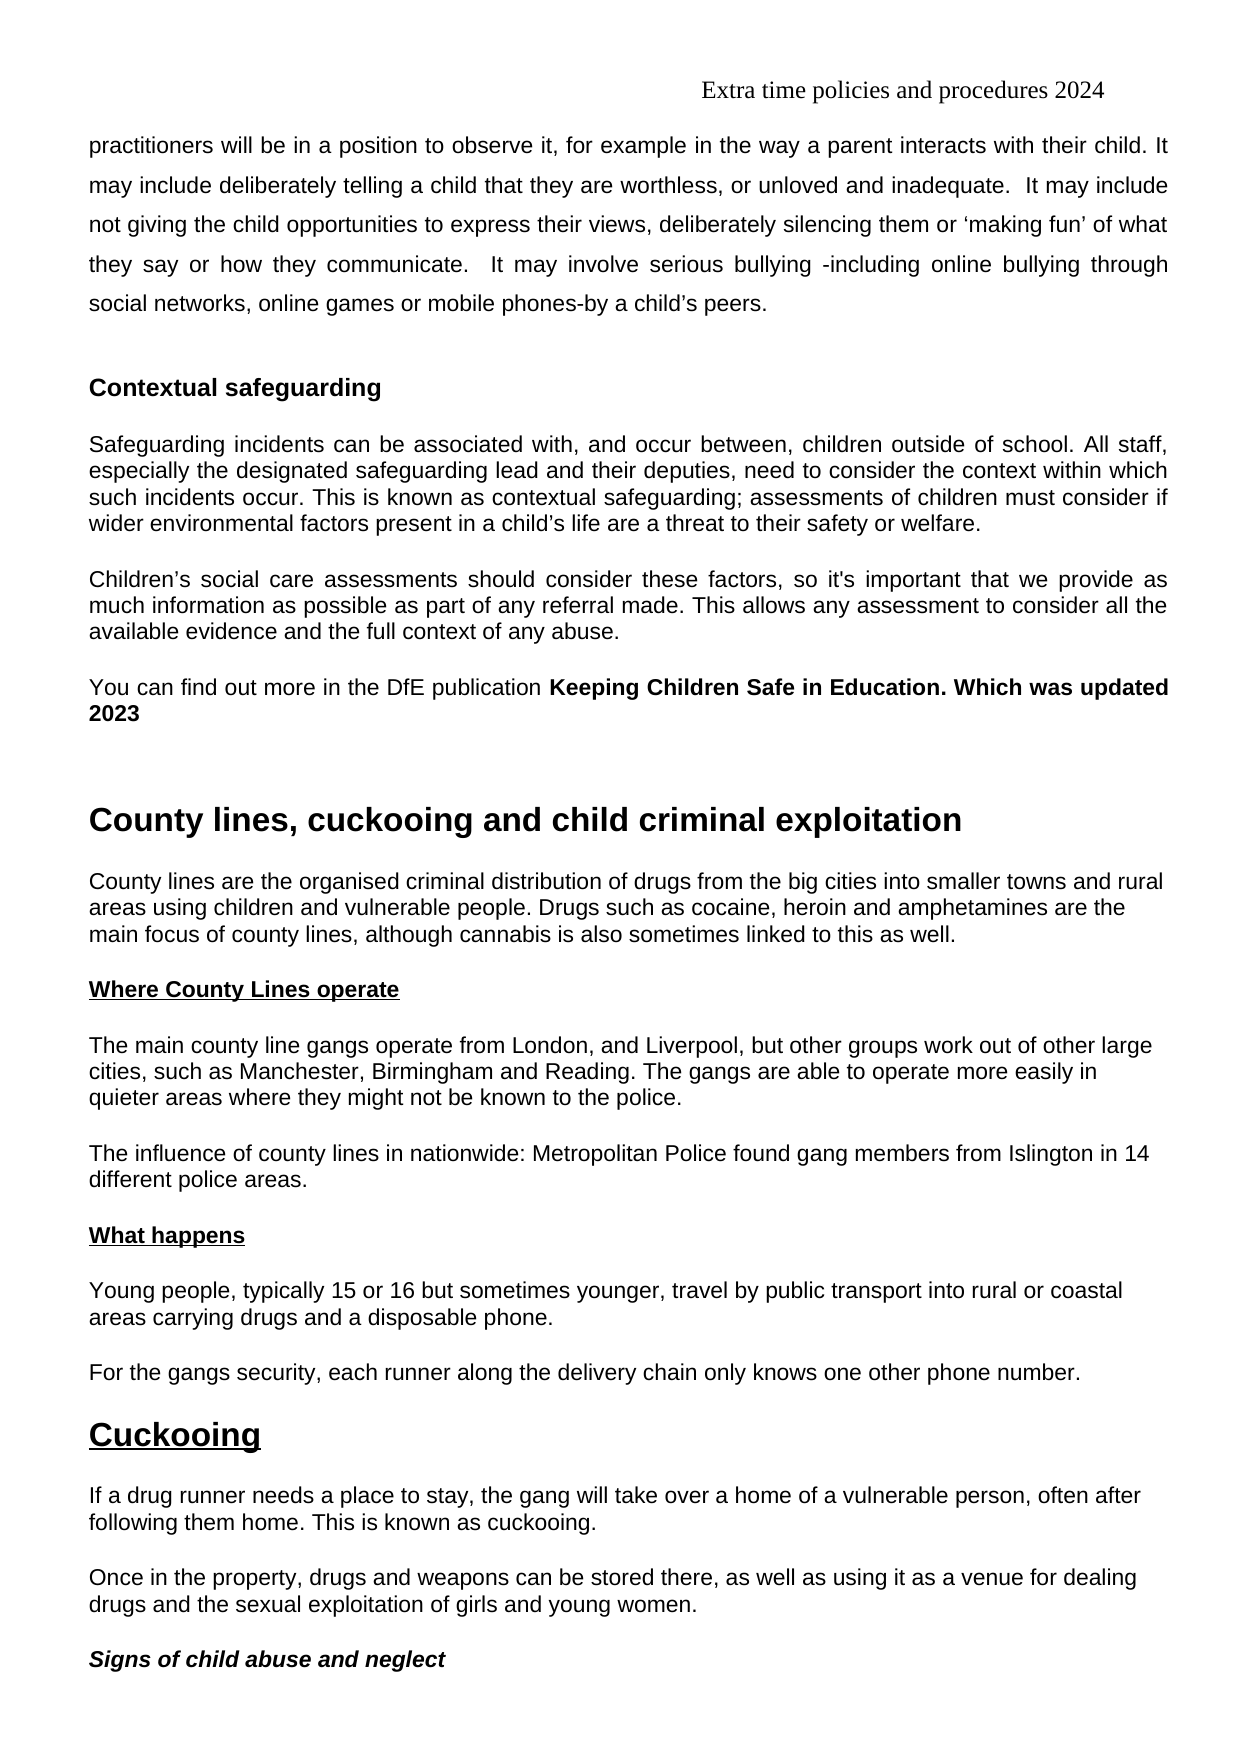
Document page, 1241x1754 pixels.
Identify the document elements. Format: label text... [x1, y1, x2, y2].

text For the gangs security, each runner along the delivery chain only knows one other phone number. [89, 1359, 1169, 1386]
text Cuckooing [89, 1415, 1169, 1453]
text Signs of child abuse and neglect [89, 1646, 1169, 1672]
text Where County Lines operate [89, 976, 1169, 1002]
text Contextual safeguarding [89, 373, 1169, 402]
text The influence of county lines in nationwide: Metropolitan Police found gang members from Islington in 14 different police areas. [89, 1140, 1169, 1193]
text What happens [89, 1222, 1169, 1248]
text County lines are the organised criminal distribution of drugs from the big cities into smaller towns and rural areas using children and vulnerable people. Drugs such as cocaine, heroin and amphetamines are the main focus of county lines, although cannabis is also sometimes linked to this as well. [89, 868, 1169, 947]
text practitioners will be in a position to observe it, for example in the way a parent interacts with their child. It may include deliberately telling a child that they are worthless, or unloved and inadequate. It may include not giving the child opportunities to express their views, deliberately silencing them or ‘making fun’ of what they say or how they communicate. It may involve serious bullying -including online bullying through social networks, online games or mobile phones-by a child’s peers. [89, 132, 1169, 317]
text Once in the property, drugs and weapons can be stored there, as well as using it as a venue for dealing drugs and the sexual exploitation of girls and young women. [89, 1564, 1169, 1617]
text County lines, cuckooing and child criminal exploitation [89, 800, 1169, 839]
text The main county line gangs operate from London, and Liverpool, but other groups work out of other large cities, such as Manchester, Birmingham and Reading. The gangs are able to operate more easily in quieter areas where they might not be known to the police. [89, 1032, 1169, 1111]
text Children’s social care assessments should consider these factors, so it's important that we provide as much information as possible as part of any referral made. This allows any assessment to consider all the available evidence and the full context of any abuse. [89, 566, 1169, 644]
text You can find out more in the DfE publication Keeping Children Safe in Education. Which was updated 2023 [89, 674, 1169, 726]
text Safeguarding incidents can be associated with, and occur between, children outside of school. All staff, especially the designated safeguarding lead and their deputies, need to consider the context within which such incidents occur. This is known as contextual safeguarding; assessments of children must consider if wider environmental factors present in a child’s life are a threat to their safety or welfare. [89, 431, 1169, 536]
text If a drug runner needs a place to stay, the gang will take over a home of a vulnerable person, often after following them home. This is known as cuckooing. [89, 1482, 1169, 1535]
text Young people, typically 15 or 16 but sometimes younger, travel by public transport into rural or coastal areas carrying drugs and a disposable phone. [89, 1277, 1169, 1330]
